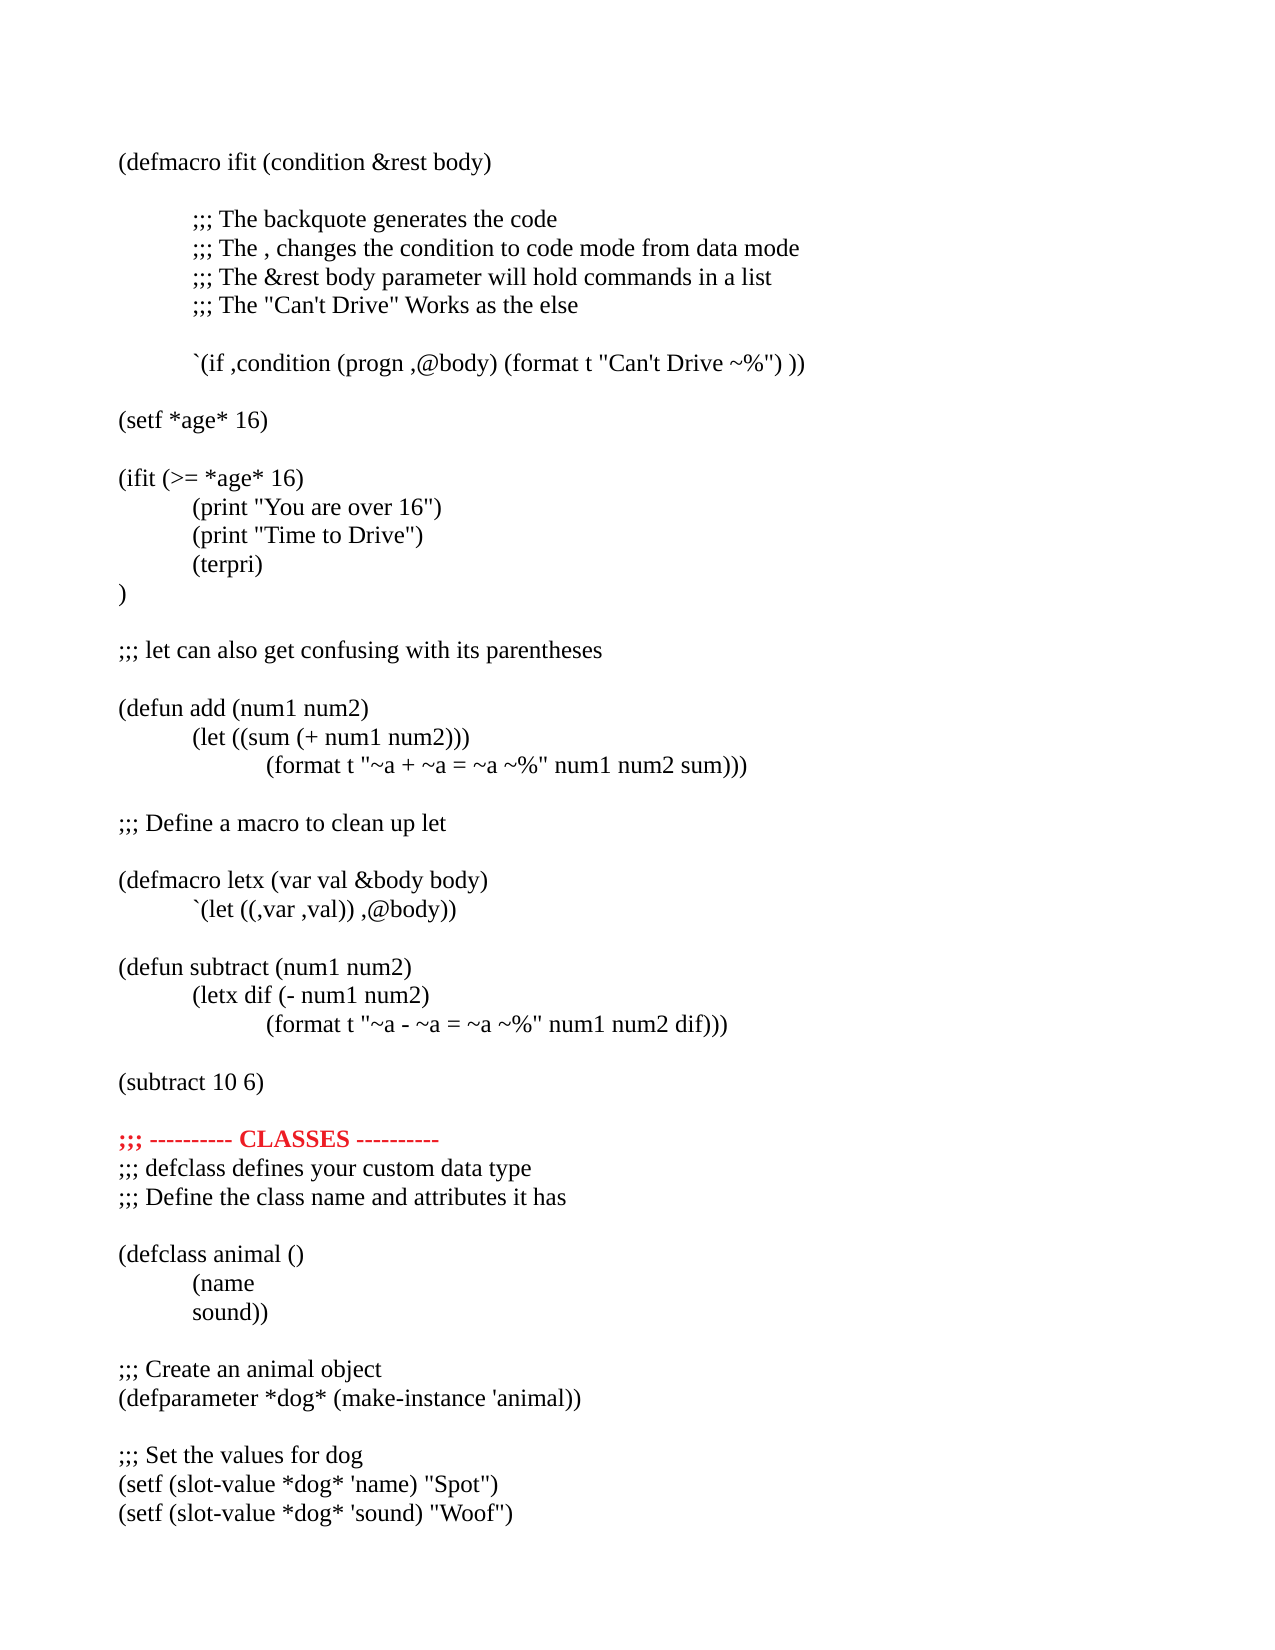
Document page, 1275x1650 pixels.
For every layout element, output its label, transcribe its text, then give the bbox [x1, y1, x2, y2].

text ;;; defclass defines your custom data type [118, 1153, 1157, 1182]
text (print "You are over 16") [118, 492, 1157, 521]
text ;;; The "Can't Drive" Works as the else [118, 291, 1157, 319]
text (format t "~a + ~a = ~a ~%" num1 num2 sum))) [118, 751, 1157, 779]
text `(let ((,var ,val)) ,@body)) [118, 894, 1157, 923]
text (let ((sum (+ num1 num2))) [118, 722, 1157, 751]
text ;;; The , changes the condition to code mode from data mode [118, 233, 1157, 262]
text ;;; Define the class name and attributes it has [118, 1182, 1157, 1211]
text (ifit (>= *age* 16) [118, 463, 1157, 492]
text ;;; let can also get confusing with its parentheses [118, 636, 1157, 664]
text (print "Time to Drive") [118, 521, 1157, 549]
text (letx dif (- num1 num2) [118, 981, 1157, 1009]
text ;;; The &rest body parameter will hold commands in a list [118, 262, 1157, 291]
text (defun add (num1 num2) [118, 693, 1157, 722]
text (setf (slot-value *dog* 'name) "Spot") [118, 1469, 1157, 1498]
text ;;; Set the values for dog [118, 1441, 1157, 1469]
text (subtract 10 6) [118, 1067, 1157, 1096]
text (format t "~a - ~a = ~a ~%" num1 num2 dif))) [118, 1009, 1157, 1038]
text ) [118, 578, 1157, 607]
text (defmacro letx (var val &body body) [118, 866, 1157, 894]
text ;;; Define a macro to clean up let [118, 808, 1157, 837]
text (terpri) [118, 549, 1157, 578]
text (name [118, 1268, 1157, 1297]
text ;;; Create an animal object [118, 1354, 1157, 1383]
text (setf (slot-value *dog* 'sound) "Woof") [118, 1498, 1157, 1527]
text (defun subtract (num1 num2) [118, 952, 1157, 981]
text (setf *age* 16) [118, 406, 1157, 434]
text (defmacro ifit (condition &rest body) [118, 147, 1157, 176]
text ;;; ---------- CLASSES ---------- [118, 1124, 1157, 1153]
text sound)) [118, 1297, 1157, 1326]
text ;;; The backquote generates the code [118, 204, 1157, 233]
text `(if ,condition (progn ,@body) (format t "Can't Drive ~%") )) [118, 348, 1157, 377]
text (defparameter *dog* (make-instance 'animal)) [118, 1383, 1157, 1412]
text (defclass animal () [118, 1239, 1157, 1268]
